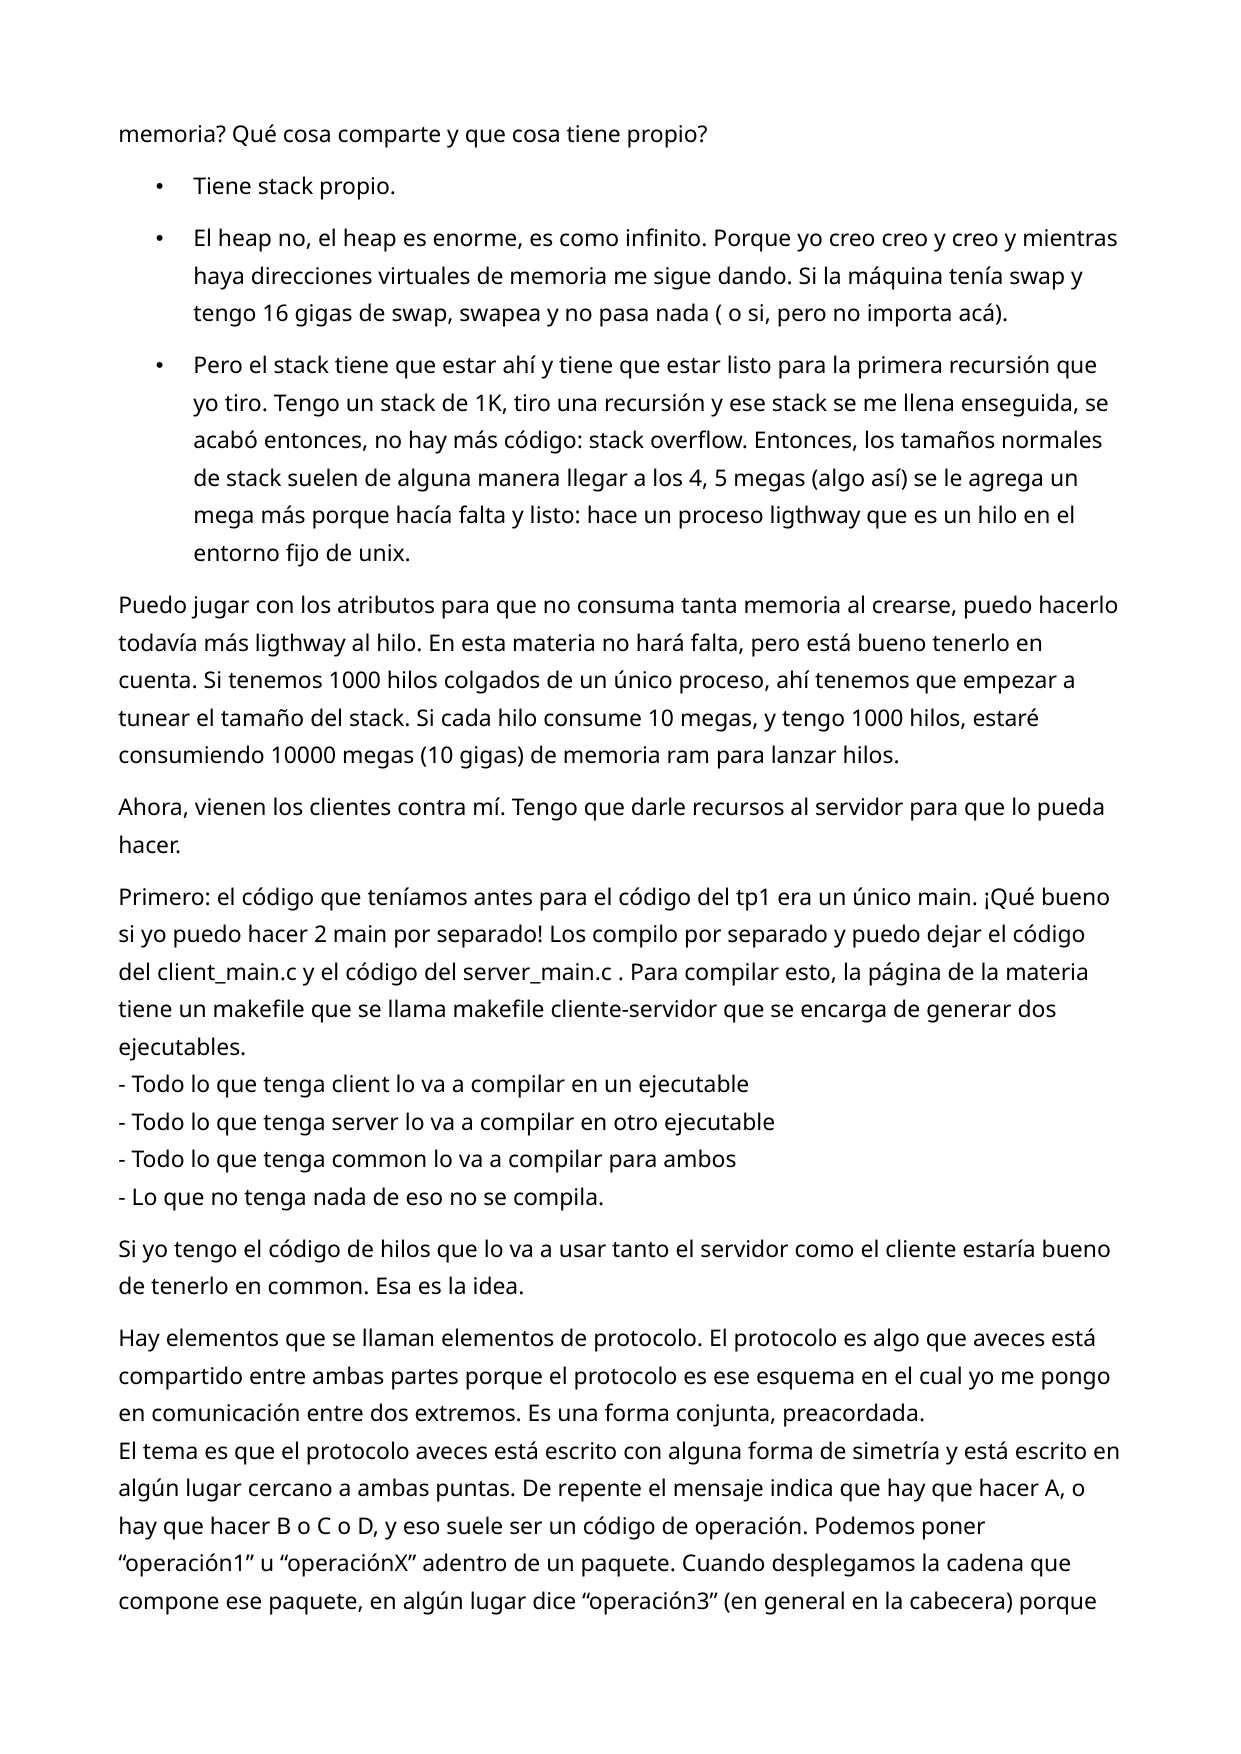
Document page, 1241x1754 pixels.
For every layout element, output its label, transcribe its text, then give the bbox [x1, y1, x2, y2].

list Pero el stack tiene que estar ahí y tiene que estar listo para la primera recursión que yo tiro. Tengo un stack de 1K, tiro una recursión y ese stack se me llena enseguida, se acabó entonces, no hay más código: stack overflow. Entonces, los tamaños normales de stack suelen de alguna manera llegar a los 4, 5 megas (algo así) se le agrega un mega más porque hacía falta y listo: hace un proceso ligthway que es un hilo en el entorno fijo de unix. [156, 349, 1122, 568]
text Si yo tengo el código de hilos que lo va a usar tanto el servidor como el cliente estaría bueno de tenerlo en common. Esa es la idea. [118, 1233, 1122, 1301]
list El heap no, el heap es enorme, es como infinito. Porque yo creo creo y creo y mientras haya direcciones virtuales de memoria me sigue dando. Si la máquina tenía swap y tengo 16 gigas de swap, swapea y no pasa nada ( o si, pero no importa acá). [156, 222, 1122, 328]
list Tiene stack propio. [156, 170, 1122, 201]
text Ahora, vienen los clientes contra mí. Tengo que darle recursos al servidor para que lo pueda hacer. [118, 791, 1122, 860]
text Primero: el código que teníamos antes para el código del tp1 era un único main. ¡Qué bueno si yo puedo hacer 2 main por separado! Los compilo por separado y puedo dejar el código del client_main.c y el código del server_main.c . Para compilar esto, la página de la materia tiene un makefile que se llama makefile cliente-servidor que se encarga de generar dos ejecutables. - Todo lo que tenga client lo va a compilar en un ejecutable - Todo lo que tenga server lo va a compilar en otro ejecutable - Todo lo que tenga common lo va a compilar para ambos - Lo que no tenga nada de eso no se compila. [118, 881, 1122, 1212]
text Hay elementos que se llaman elementos de protocolo. El protocolo es algo que aveces está compartido entre ambas partes porque el protocolo es ese esquema en el cual yo me pongo en comunicación entre dos extremos. Es una forma conjunta, preacordada. El tema es que el protocolo aveces está escrito con alguna forma de simetría y está escrito en algún lugar cercano a ambas puntas. De repente el mensaje indica que hay que hacer A, o hay que hacer B o C o D, y eso suele ser un código de operación. Podemos poner “operación1” u “operaciónX” adentro de un paquete. Cuando desplegamos la cadena que compone ese paquete, en algún lugar dice “operación3” (en general en la cabecera) porque [118, 1322, 1122, 1616]
text memoria? Qué cosa comparte y que cosa tiene propio? [118, 118, 1122, 149]
text Puedo jugar con los atributos para que no consuma tanta memoria al crearse, puedo hacerlo todavía más ligthway al hilo. En esta materia no hará falta, pero está bueno tenerlo en cuenta. Si tenemos 1000 hilos colgados de un único proceso, ahí tenemos que empezar a tunear el tamaño del stack. Si cada hilo consume 10 megas, y tengo 1000 hilos, estaré consumiendo 10000 megas (10 gigas) de memoria ram para lanzar hilos. [118, 589, 1122, 770]
